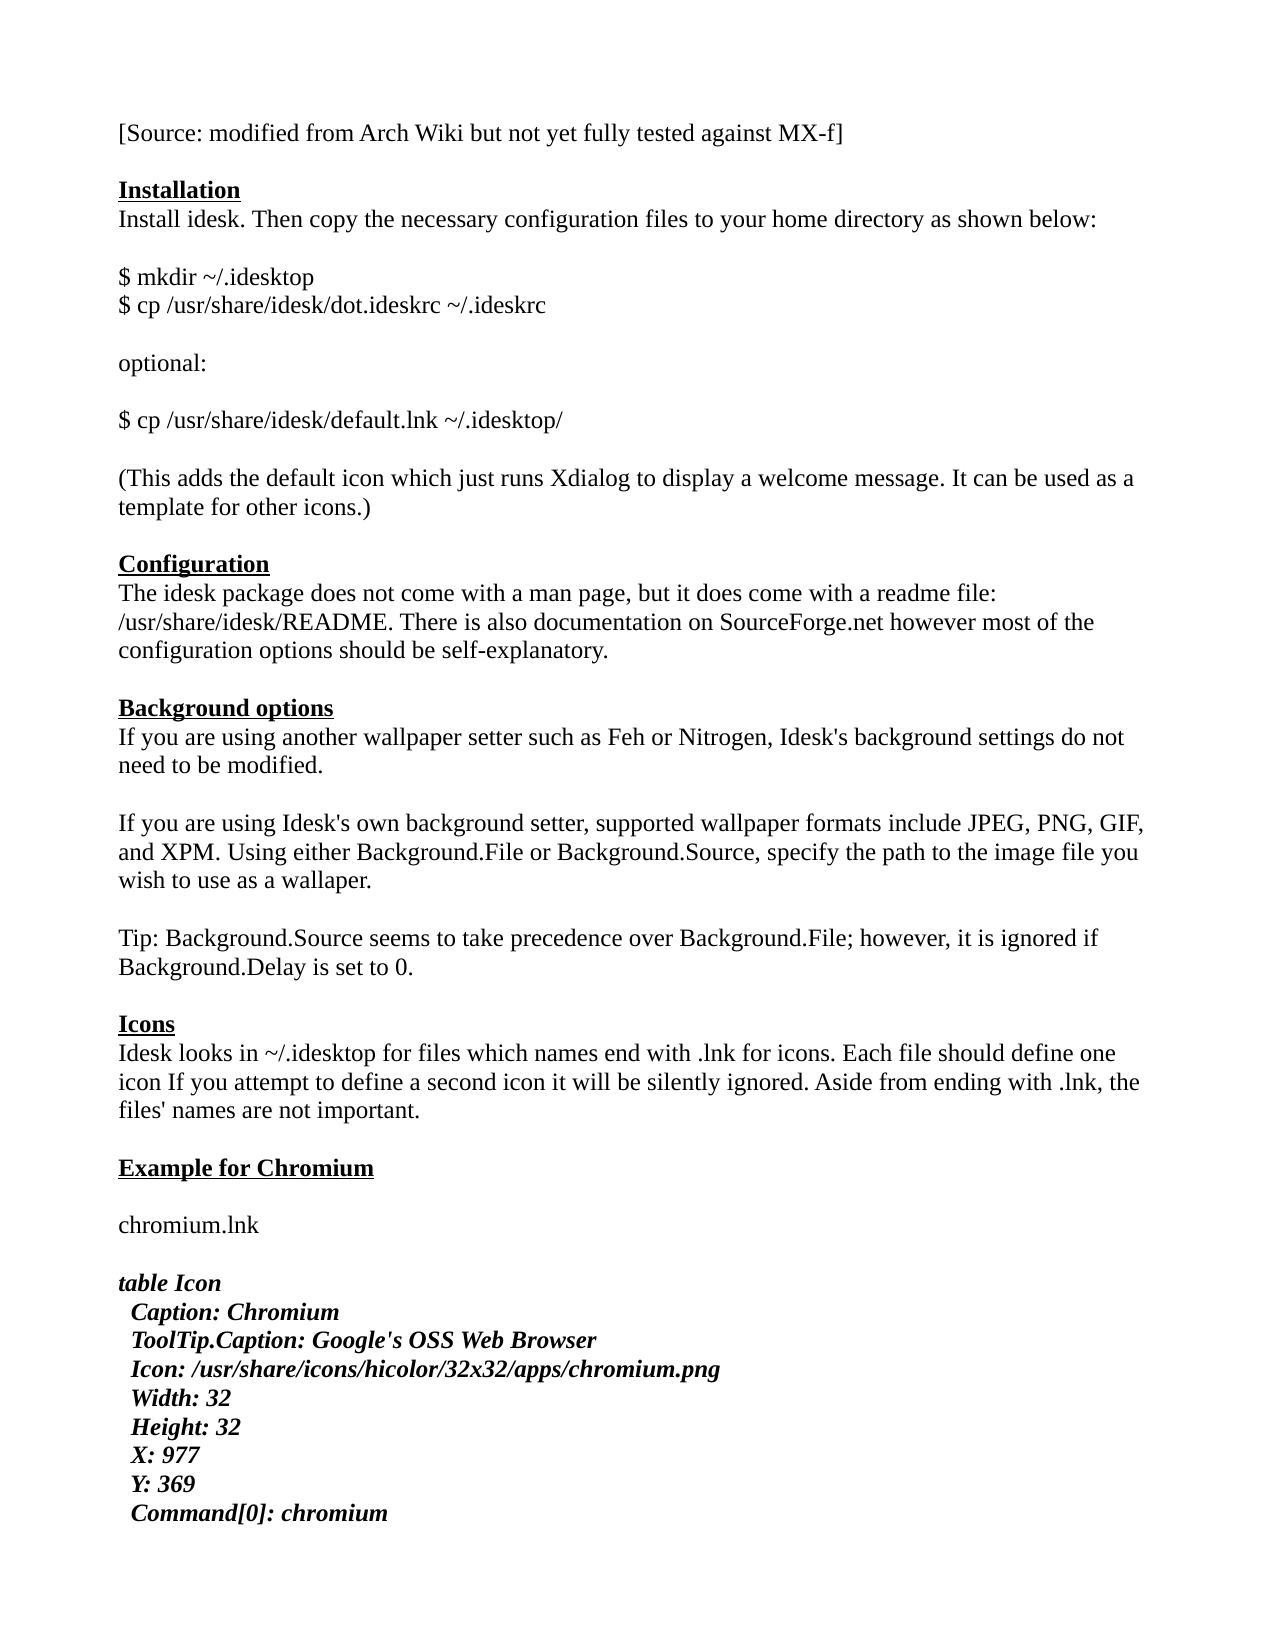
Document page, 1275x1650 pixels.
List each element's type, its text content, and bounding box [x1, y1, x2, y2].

text (This adds the default icon which just runs Xdialog to display a welcome message. It can be used as a template for other icons.) [118, 463, 1157, 521]
text Tip: Background.Source seems to take precedence over Background.File; however, it is ignored if Background.Delay is set to 0. [118, 923, 1157, 981]
text Installation [118, 176, 1157, 204]
text Command[0]: chromium [118, 1498, 1157, 1527]
text Icons [118, 1009, 1157, 1038]
text Configuration [118, 549, 1157, 578]
text The idesk package does not come with a man page, but it does come with a readme file: /usr/share/idesk/README. There is also documentation on SourceForge.net however most of the configuration options should be self-explanatory. [118, 578, 1157, 664]
text If you are using another wallpaper setter such as Feh or Nitrogen, Idesk's background settings do not need to be modified. [118, 722, 1157, 779]
text Width: 32 [118, 1383, 1157, 1412]
text Install idesk. Then copy the necessary configuration files to your home directory as shown below: [118, 204, 1157, 233]
text Y: 369 [118, 1469, 1157, 1498]
text ToolTip.Caption: Google's OSS Web Browser [118, 1326, 1157, 1354]
text Icon: /usr/share/icons/hicolor/32x32/apps/chromium.png [118, 1354, 1157, 1383]
text If you are using Idesk's own background setter, supported wallpaper formats include JPEG, PNG, GIF, and XPM. Using either Background.File or Background.Source, specify the path to the image file you wish to use as a wallaper. [118, 808, 1157, 894]
text Idesk looks in ~/.idesktop for files which names end with .lnk for icons. Each file should define one icon If you attempt to define a second icon it will be silently ignored. Aside from ending with .lnk, the files' names are not important. [118, 1038, 1157, 1124]
text $ cp /usr/share/idesk/dot.ideskrc ~/.ideskrc [118, 291, 1157, 319]
text [Source: modified from Arch Wiki but not yet fully tested against MX-f] [118, 118, 1157, 147]
text table Icon [118, 1268, 1157, 1297]
text Height: 32 [118, 1412, 1157, 1441]
text Caption: Chromium [118, 1297, 1157, 1326]
text chromium.lnk [118, 1211, 1157, 1239]
text X: 977 [118, 1441, 1157, 1469]
text $ cp /usr/share/idesk/default.lnk ~/.idesktop/ [118, 406, 1157, 434]
text optional: [118, 348, 1157, 377]
text $ mkdir ~/.idesktop [118, 262, 1157, 291]
text Background options [118, 693, 1157, 722]
text Example for Chromium [118, 1153, 1157, 1182]
